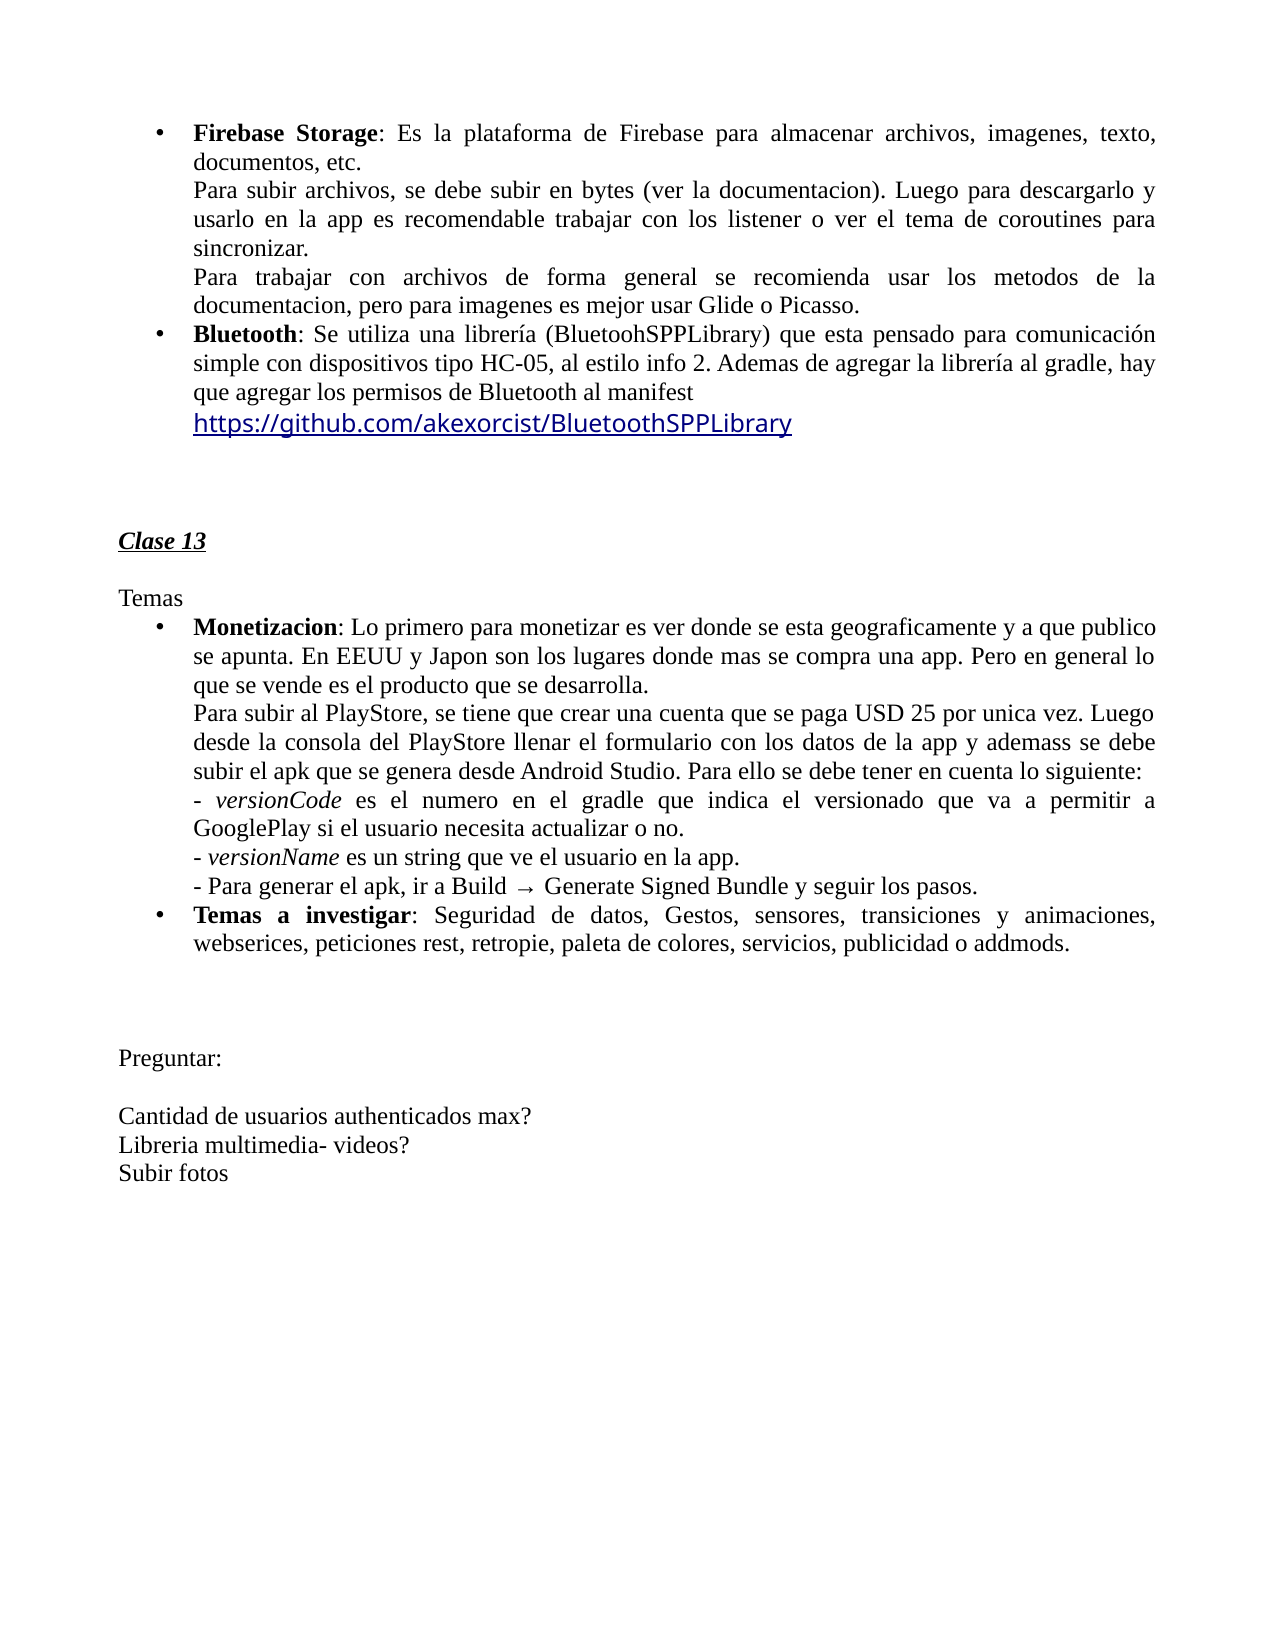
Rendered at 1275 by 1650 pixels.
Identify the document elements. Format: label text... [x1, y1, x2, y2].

list - versionName es un string que ve el usuario en la app. [156, 842, 1157, 871]
list - versionCode es el numero en el gradle que indica el versionado que va a permitir a GooglePlay si el usuario necesita actualizar o no. [156, 785, 1157, 842]
text Temas [118, 583, 1157, 612]
text Libreria multimedia- videos? [118, 1130, 1157, 1158]
list Para subir archivos, se debe subir en bytes (ver la documentacion). Luego para descargarlo y usarlo en la app es recomendable trabajar con los listener o ver el tema de coroutines para sincronizar. [156, 176, 1157, 262]
list https://github.com/akexorcist/BluetoothSPPLibrary [156, 406, 1157, 440]
list Firebase Storage: Es la plataforma de Firebase para almacenar archivos, imagenes, texto, documentos, etc. [156, 118, 1157, 176]
text Cantidad de usuarios authenticados max? [118, 1101, 1157, 1130]
list Para trabajar con archivos de forma general se recomienda usar los metodos de la documentacion, pero para imagenes es mejor usar Glide o Picasso. [156, 262, 1157, 319]
text Subir fotos [118, 1158, 1157, 1187]
text Preguntar: [118, 1043, 1157, 1072]
list - Para generar el apk, ir a Build → Generate Signed Bundle y seguir los pasos. [156, 871, 1157, 900]
list Para subir al PlayStore, se tiene que crear una cuenta que se paga USD 25 por unica vez. Luego desde la consola del PlayStore llenar el formulario con los datos de la app y ademass se debe subir el apk que se genera desde Android Studio. Para ello se debe tener en cuenta lo siguiente: [156, 698, 1157, 785]
text Clase 13 [118, 526, 1157, 555]
list Temas a investigar: Seguridad de datos, Gestos, sensores, transiciones y animaciones, webserices, peticiones rest, retropie, paleta de colores, servicios, publicidad o addmods. [156, 900, 1157, 957]
list Bluetooth: Se utiliza una librería (BluetoohSPPLibrary) que esta pensado para comunicación simple con dispositivos tipo HC-05, al estilo info 2. Ademas de agregar la librería al gradle, hay que agregar los permisos de Bluetooth al manifest [156, 319, 1157, 406]
list Monetizacion: Lo primero para monetizar es ver donde se esta geograficamente y a que publico se apunta. En EEUU y Japon son los lugares donde mas se compra una app. Pero en general lo que se vende es el producto que se desarrolla. [156, 612, 1157, 698]
